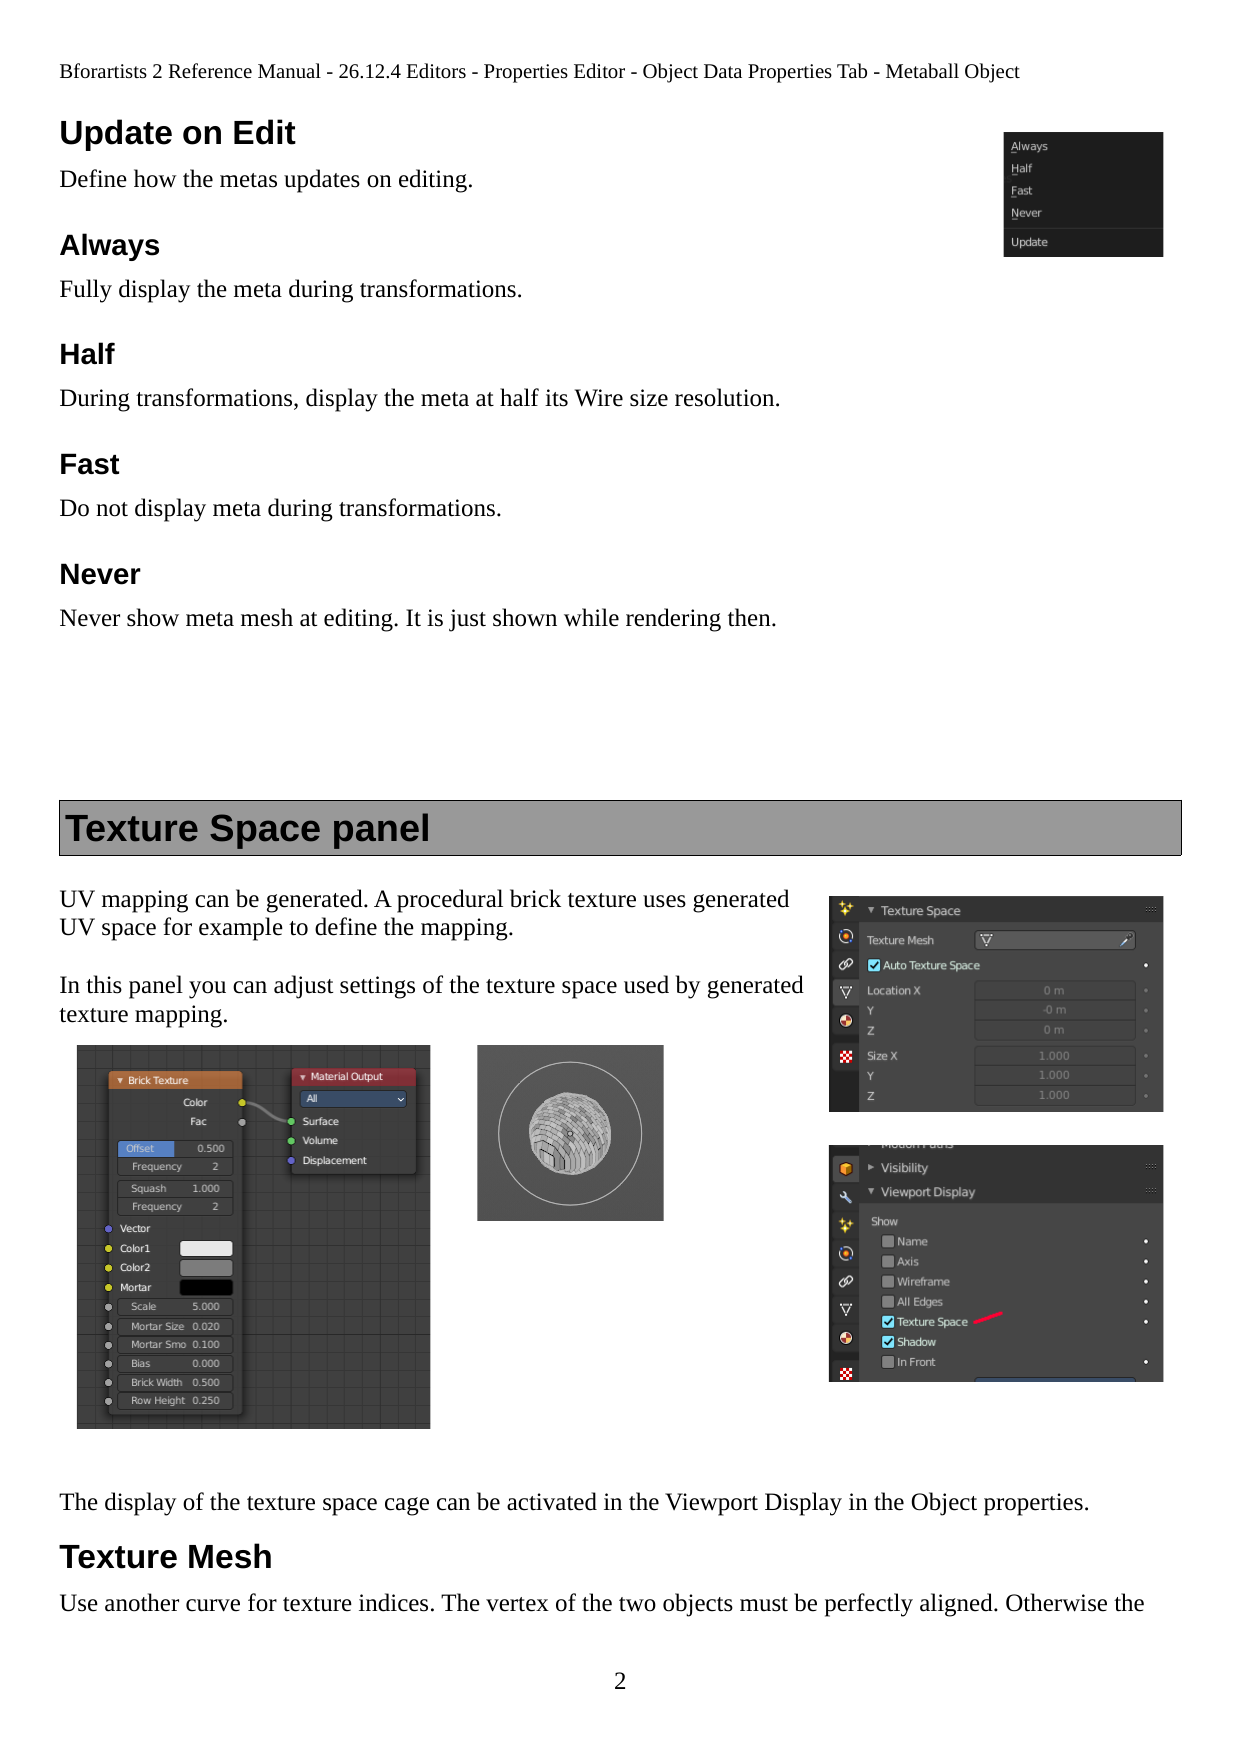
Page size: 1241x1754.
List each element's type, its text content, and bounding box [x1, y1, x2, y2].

text Never show meta mesh at editing. It is just shown while rendering then. [59, 603, 1181, 632]
text Do not display meta during transformations. [59, 493, 1181, 522]
subtitle Always [59, 227, 1181, 261]
text The display of the texture space cage can be activated in the Viewport Display in the Object properties. [59, 1487, 1181, 1516]
subtitle Fast [59, 447, 1181, 481]
subtitle Half [59, 337, 1181, 371]
text Define how the metas updates on editing. [59, 164, 1003, 192]
subtitle Update on Edit [59, 113, 1181, 151]
picture [76, 1045, 431, 1429]
text UV mapping can be generated. A procedural brick texture uses generated UV space for example to define the mapping. [59, 884, 1181, 941]
picture [829, 896, 1164, 1112]
text Use another curve for texture indices. The vertex of the two objects must be perfectly aligned. Otherwise the [59, 1588, 1181, 1617]
text During transformations, display the meta at half its Wire size resolution. [59, 383, 1181, 412]
text In this panel you can adjust settings of the texture space used by generated texture mapping. [59, 970, 829, 1027]
picture [828, 1145, 1164, 1382]
table_header Texture Space panel [60, 801, 1181, 855]
subtitle Never [59, 557, 1181, 591]
picture [1003, 132, 1164, 257]
text Fully display the meta during transformations. [59, 274, 1181, 302]
subtitle Texture Mesh [59, 1537, 1181, 1576]
